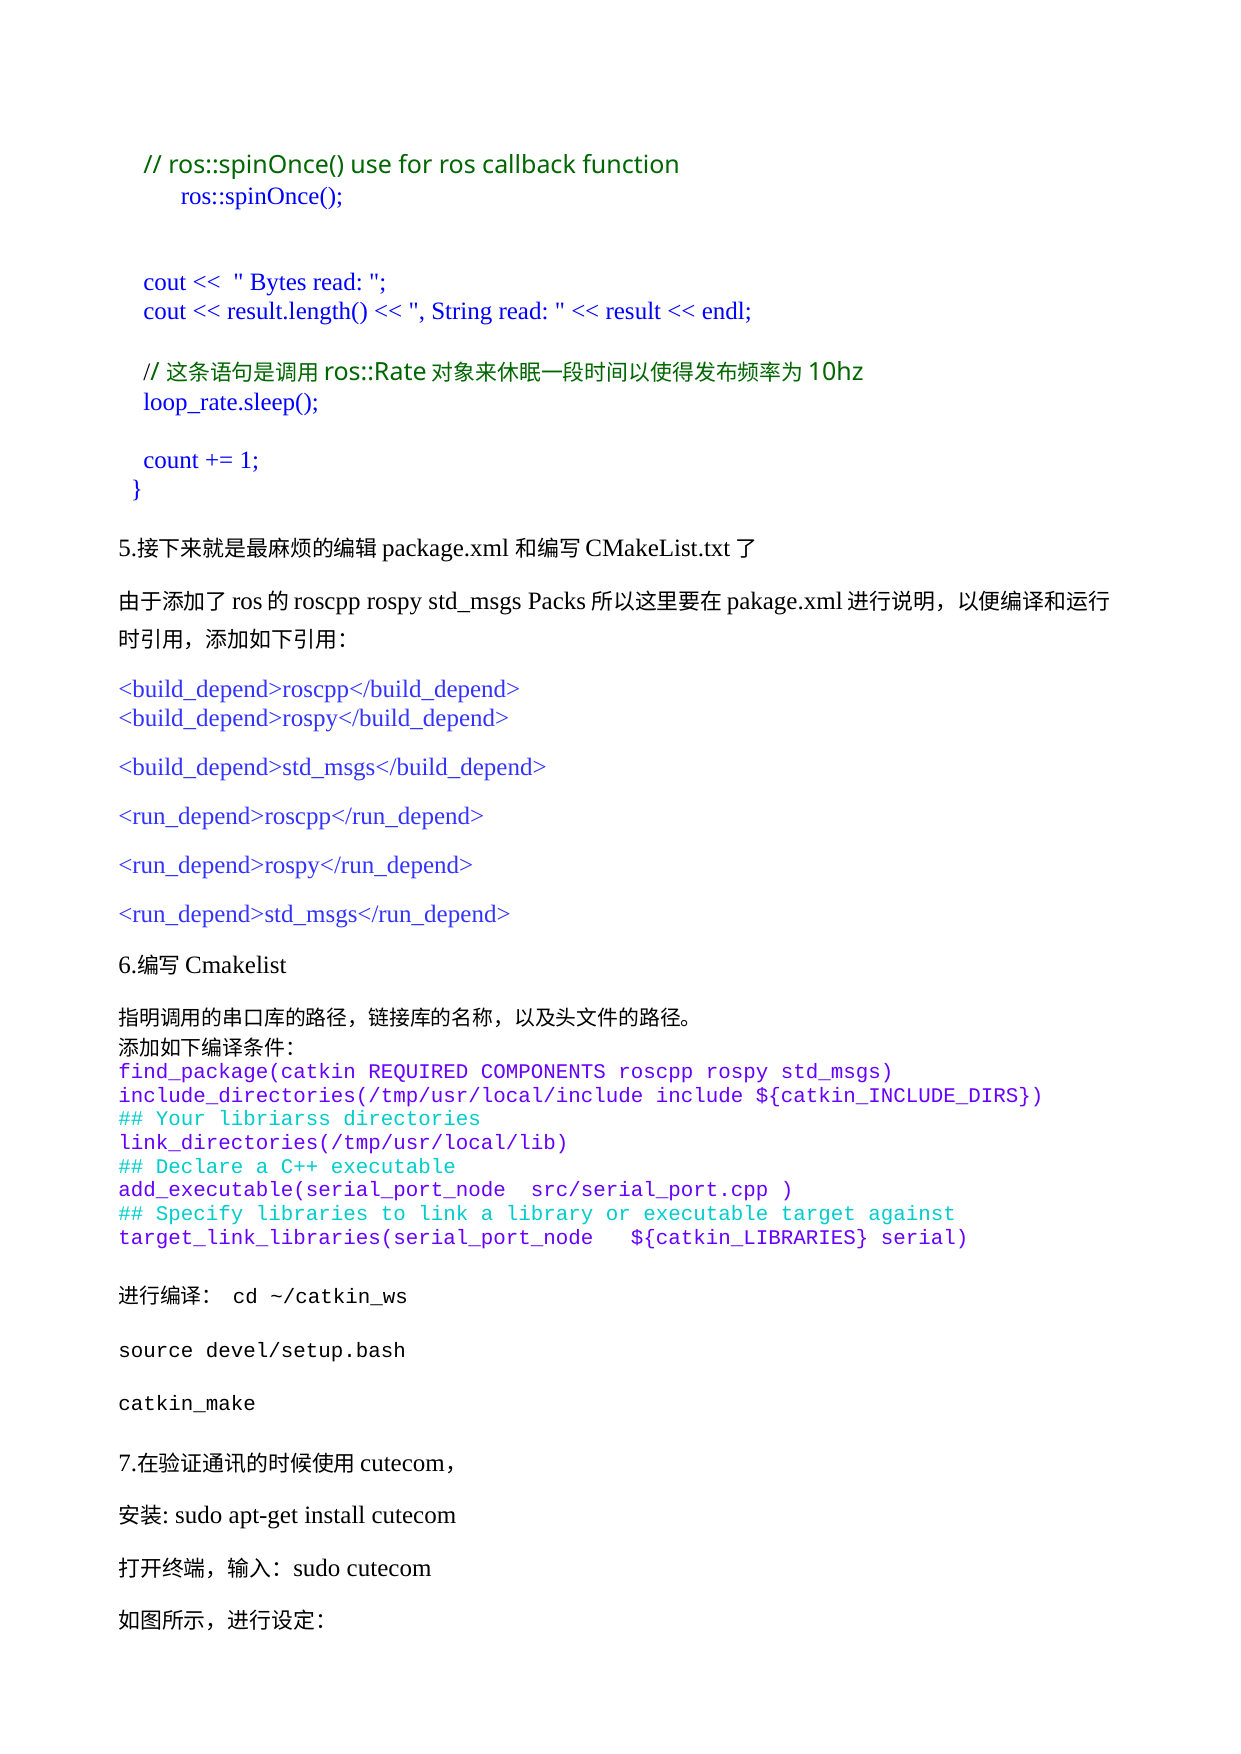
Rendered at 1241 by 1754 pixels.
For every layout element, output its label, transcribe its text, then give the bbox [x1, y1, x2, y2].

text <build_depend>rospy</build_depend> [118, 703, 1122, 732]
text // ros::spinOnce() use for ros callback function [118, 147, 1122, 181]
text <build_depend>roscpp</build_depend> [118, 674, 1122, 703]
text 由于添加了ros的roscpp rospy std_msgs Packs所以这里要在pakage.xml进行说明，以便编译和运行时引用，添加如下引用： [118, 584, 1122, 653]
text <run_depend>roscpp</run_depend> [118, 801, 1122, 830]
text add_executable(serial_port_node src/serial_port.cpp ) [118, 1179, 1122, 1203]
text 6.编写Cmakelist [118, 948, 1122, 980]
text loop_rate.sleep(); [118, 387, 1122, 416]
text 7.在验证通讯的时候使用cutecom， [118, 1446, 1122, 1478]
text 打开终端，输入：sudo cutecom [118, 1551, 1122, 1583]
text cout << " Bytes read: "; [118, 267, 1122, 296]
text 5.接下来就是最麻烦的编辑package.xml 和编写CMakeList.txt了 [118, 531, 1122, 563]
text find_package(catkin REQUIRED COMPONENTS roscpp rospy std_msgs) [118, 1061, 1122, 1085]
text 添加如下编译条件： [118, 1031, 1122, 1061]
text ## Declare a C++ executable [118, 1156, 1122, 1179]
text 如图所示，进行设定： [118, 1603, 1122, 1635]
text ## Your libriarss directories [118, 1108, 1122, 1132]
text 安装: sudo apt-get install cutecom [118, 1498, 1122, 1530]
text cout << result.length() << ", String read: " << result << endl; [118, 296, 1122, 325]
text 指明调用的串口库的路径，链接库的名称，以及头文件的路径。 [118, 1001, 1122, 1031]
text ## Specify libraries to link a library or executable target against target_link_libraries(serial_port_node ${catkin_LIBRARIES} serial) [118, 1203, 1122, 1250]
text <run_depend>std_msgs</run_depend> [118, 899, 1122, 928]
text source devel/setup.bash [118, 1340, 1122, 1363]
text link_directories(/tmp/usr/local/lib) [118, 1132, 1122, 1156]
text include_directories(/tmp/usr/local/include include ${catkin_INCLUDE_DIRS}) [118, 1085, 1122, 1108]
text count += 1; [118, 445, 1122, 474]
text // 这条语句是调用ros::Rate对象来休眠一段时间以使得发布频率为10hz [118, 353, 1122, 387]
text } [118, 474, 1122, 502]
text 进行编译： cd ~/catkin_ws [118, 1280, 1122, 1310]
text ros::spinOnce(); [118, 181, 1122, 210]
text <run_depend>rospy</run_depend> [118, 850, 1122, 879]
text catkin_make [118, 1393, 1122, 1416]
text <build_depend>std_msgs</build_depend> [118, 752, 1122, 781]
